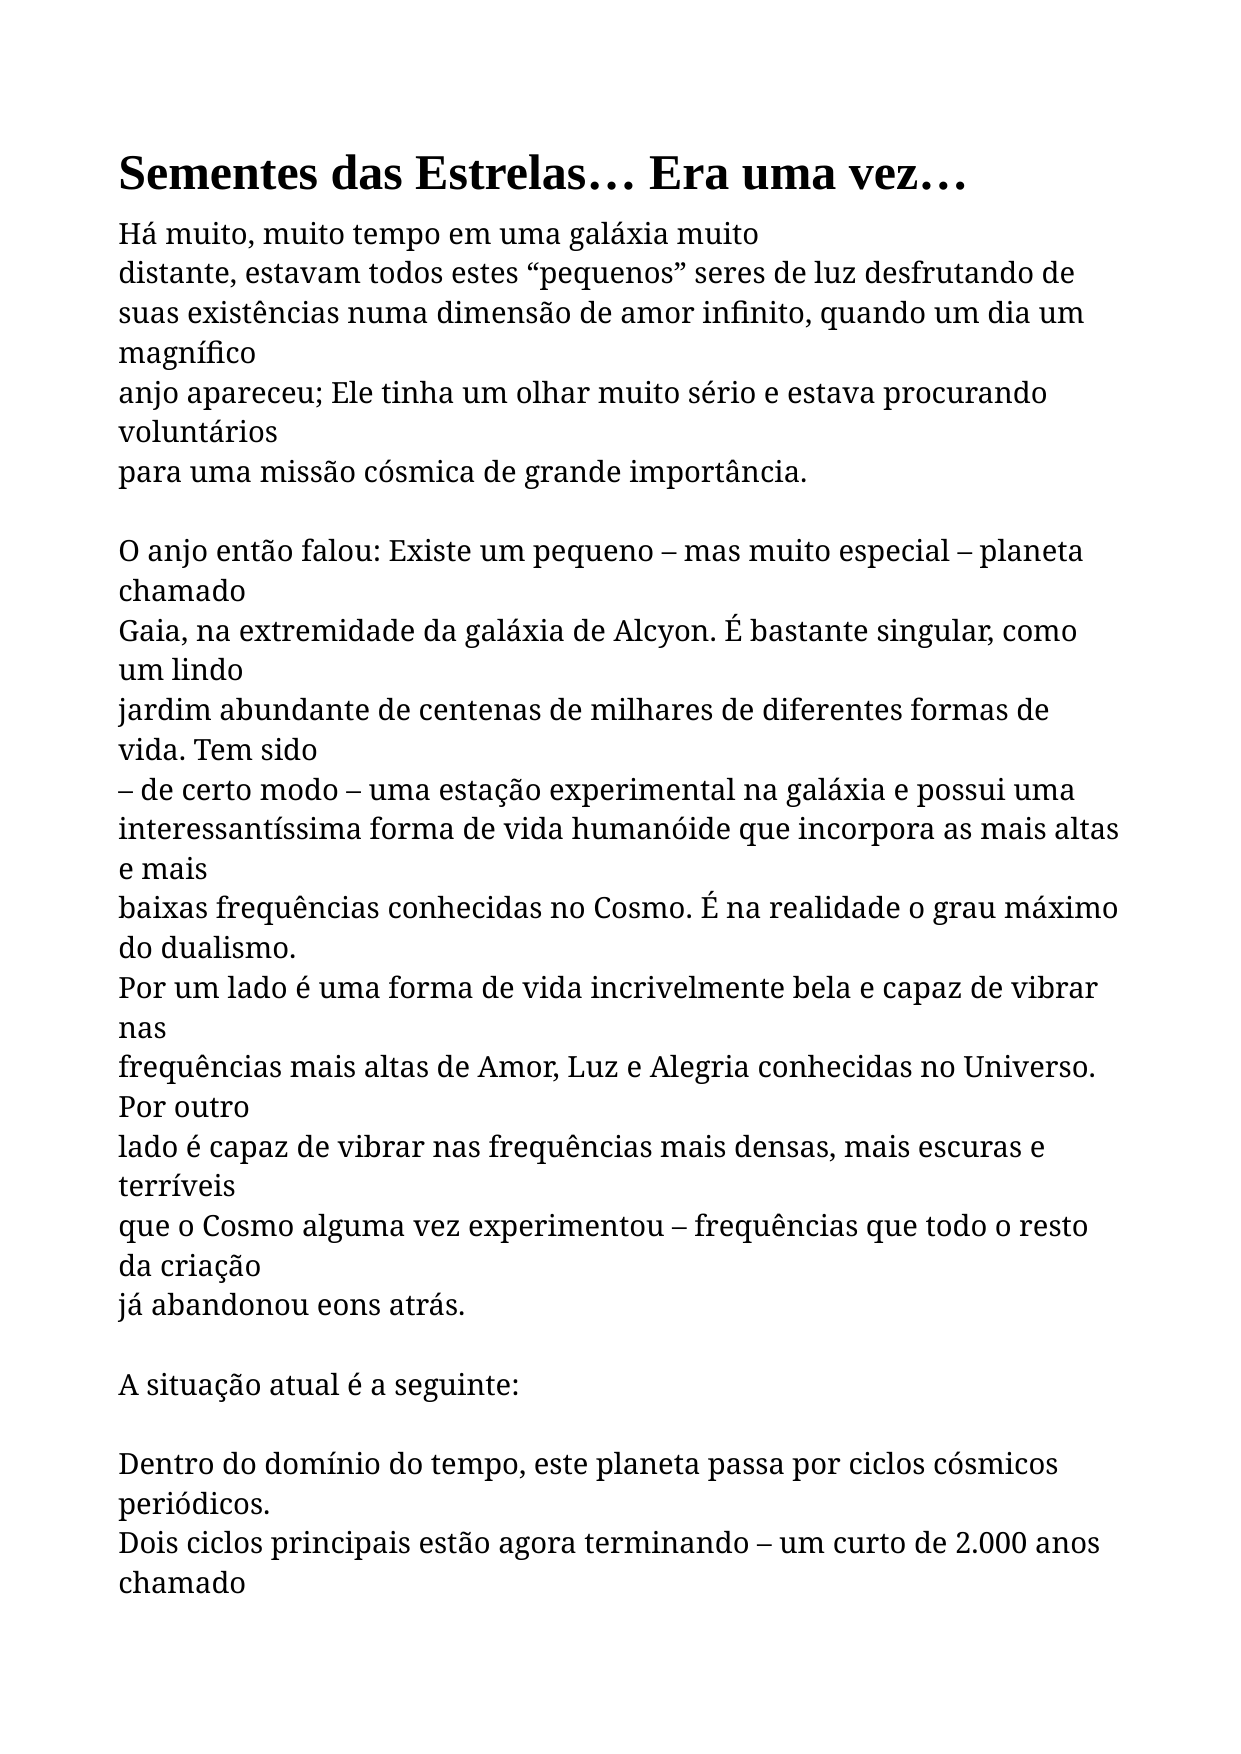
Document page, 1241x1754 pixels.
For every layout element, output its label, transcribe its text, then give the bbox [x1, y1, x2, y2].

text Há muito, muito tempo em uma galáxia muito distante, estavam todos estes “pequenos” seres de luz desfrutando de suas existências numa dimensão de amor infinito, quando um dia um magnífico anjo apareceu; Ele tinha um olhar muito sério e estava procurando voluntários para uma missão cósmica de grande importância. [118, 213, 1122, 491]
text O anjo então falou: Existe um pequeno – mas muito especial – planeta chamado Gaia, na extremidade da galáxia de Alcyon. É bastante singular, como um lindo jardim abundante de centenas de milhares de diferentes formas de vida. Tem sido – de certo modo – uma estação experimental na galáxia e possui uma interessantíssima forma de vida humanóide que incorpora as mais altas e mais baixas frequências conhecidas no Cosmo. É na realidade o grau máximo do dualismo. Por um lado é uma forma de vida incrivelmente bela e capaz de vibrar nas frequências mais altas de Amor, Luz e Alegria conhecidas no Universo. Por outro lado é capaz de vibrar nas frequências mais densas, mais escuras e terríveis que o Cosmo alguma vez experimentou – frequências que todo o resto da criação já abandonou eons atrás. [118, 491, 1122, 1324]
text A situação atual é a seguinte: [118, 1324, 1122, 1404]
subtitle Sementes das Estrelas… Era uma vez… [118, 143, 1122, 201]
text Dentro do domínio do tempo, este planeta passa por ciclos cósmicos periódicos. Dois ciclos principais estão agora terminando – um curto de 2.000 anos chamado [118, 1404, 1122, 1602]
